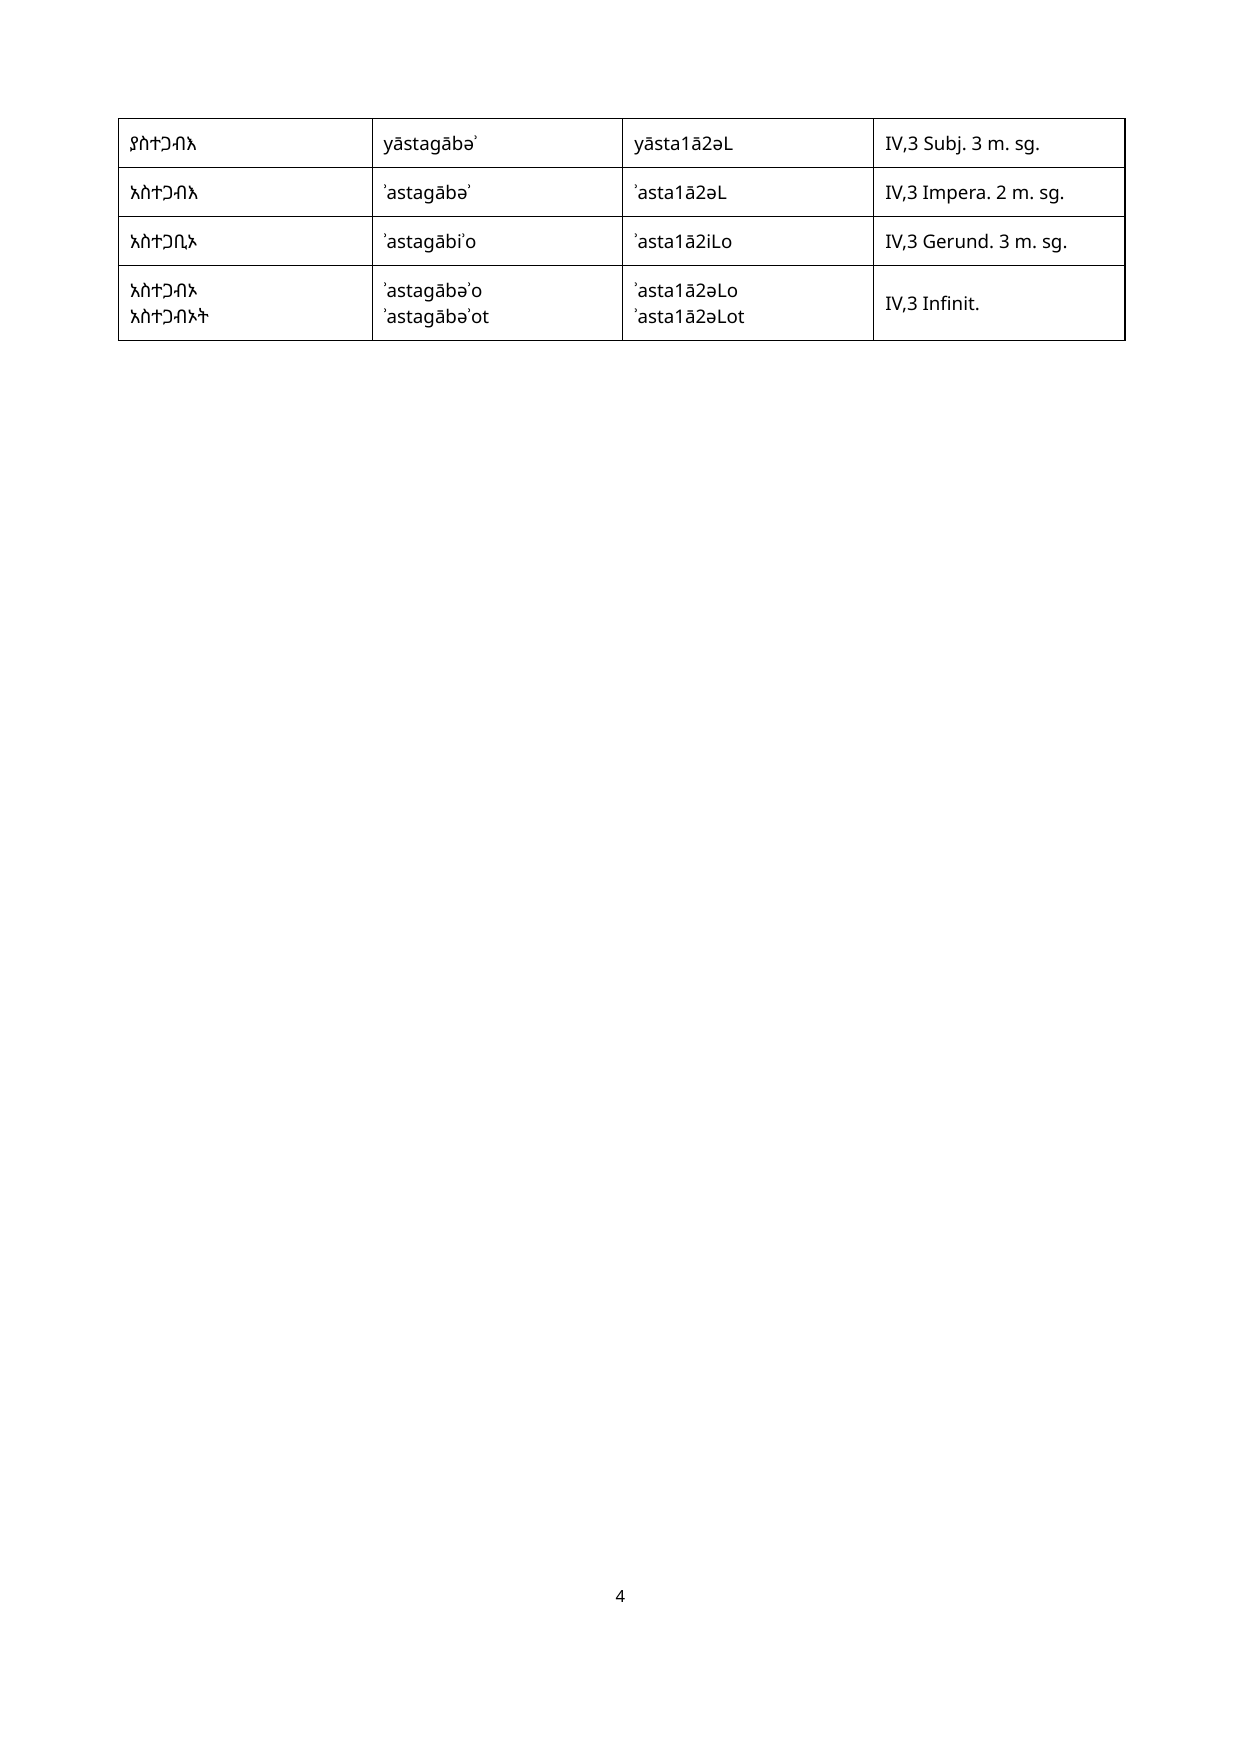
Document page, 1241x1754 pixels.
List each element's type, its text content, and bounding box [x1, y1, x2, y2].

table_cell ʾasta1ā2ǝLo ʾasta1ā2ǝLot [623, 266, 873, 340]
table_cell ʾastagābǝʾo ʾastagābǝʾot [373, 266, 622, 340]
table_cell ʾastagābǝʾ [373, 168, 622, 216]
table_cell IV,3 Impera. 2 m. sg. [874, 168, 1124, 216]
table_cell yāsta1ā2ǝL [623, 119, 873, 167]
table_cell ʾasta1ā2iLo [623, 217, 873, 265]
table_cell አስተጋቢኦ [119, 217, 372, 265]
table_cell ʾasta1ā2ǝL [623, 168, 873, 216]
table_cell IV,3 Infinit. [874, 266, 1124, 340]
table_cell ʾastagābiʾo [373, 217, 622, 265]
table_cell አስተጋብእ [119, 168, 372, 216]
table_cell yāstagābǝʾ [373, 119, 622, 167]
table_cell ያስተጋብእ [119, 119, 372, 167]
table_cell አስተጋብኦ አስተጋብኦት [119, 266, 372, 340]
table_cell IV,3 Subj. 3 m. sg. [874, 119, 1124, 167]
table_cell IV,3 Gerund. 3 m. sg. [874, 217, 1124, 265]
